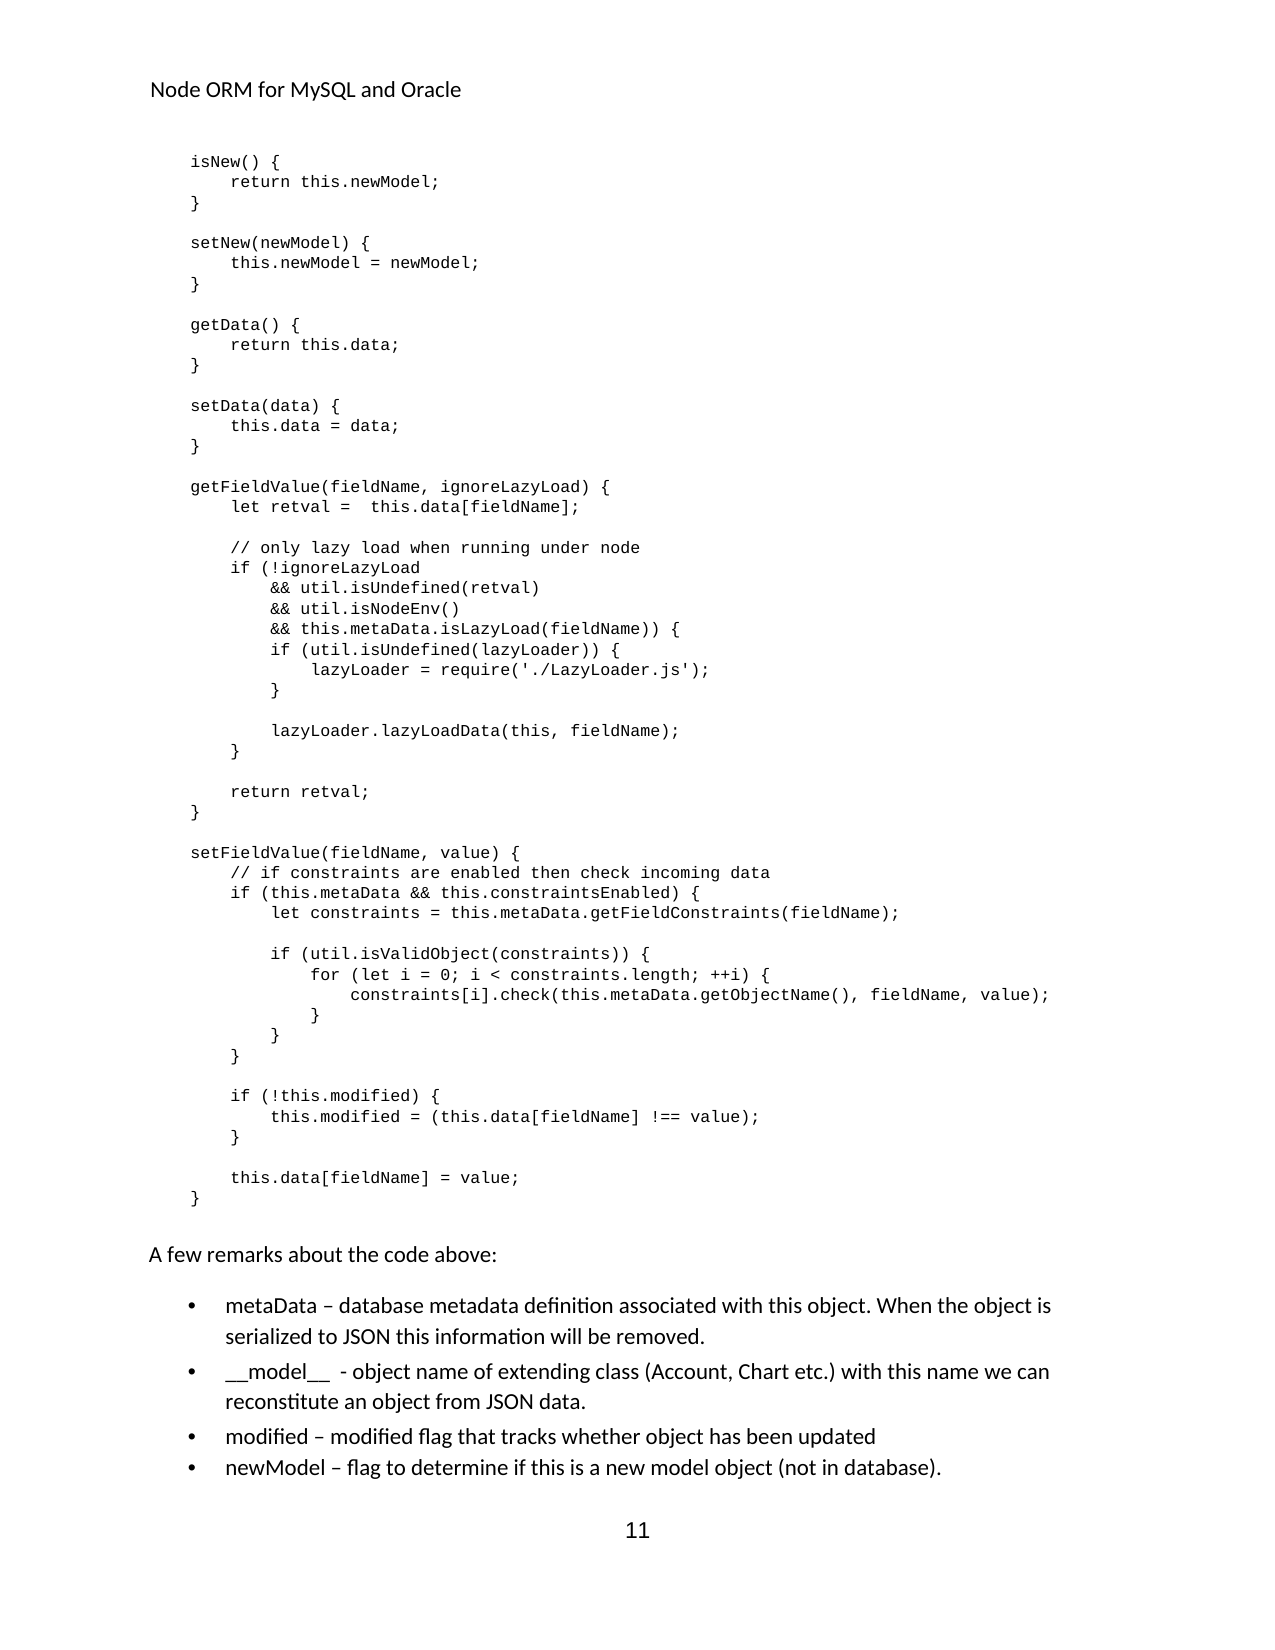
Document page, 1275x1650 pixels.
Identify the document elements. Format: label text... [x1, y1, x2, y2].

list modified – modified flag that tracks whether object has been updated [188, 1422, 1132, 1450]
text } [150, 194, 1143, 213]
text } [150, 803, 1143, 822]
text return this.newModel; [150, 174, 1143, 193]
text } [150, 682, 1143, 701]
text this.data[fieldName] = value; [150, 1169, 1143, 1188]
text return this.data; [150, 336, 1143, 355]
text } [150, 743, 1143, 761]
text this.data = data; [150, 418, 1143, 436]
text return retval; [150, 783, 1143, 802]
list newModel – flag to determine if this is a new model object (not in database). [188, 1453, 1132, 1481]
text if (util.isValidObject(constraints)) { [150, 946, 1143, 964]
list metaData – database metadata definition associated with this object. When the object is serialized to JSON this information will be removed. [188, 1292, 1132, 1350]
text } [150, 1027, 1143, 1046]
text // if constraints are enabled then check incoming data [150, 864, 1143, 883]
text A few remarks about the code above: [148, 1240, 1132, 1268]
text if (util.isUndefined(lazyLoader)) { [150, 641, 1143, 660]
text setNew(newModel) { [150, 235, 1143, 254]
text && util.isUndefined(retval) [150, 580, 1143, 599]
text if (!this.modified) { [150, 1088, 1143, 1107]
text if (this.metaData && this.constraintsEnabled) { [150, 885, 1143, 904]
text } [150, 275, 1143, 294]
text let retval = this.data[fieldName]; [150, 499, 1143, 518]
text } [150, 1128, 1143, 1147]
list __model__ - object name of extending class (Account, Chart etc.) with this name we can reconstitute an object from JSON data. [188, 1357, 1132, 1416]
text constraints[i].check(this.metaData.getObjectName(), fieldName, value); [150, 986, 1143, 1005]
text } [150, 357, 1143, 376]
text } [150, 1047, 1143, 1066]
text setFieldValue(fieldName, value) { [150, 844, 1143, 863]
text lazyLoader = require('./LazyLoader.js'); [150, 661, 1143, 680]
text && this.metaData.isLazyLoad(fieldName)) { [150, 621, 1143, 639]
text setData(data) { [150, 397, 1143, 416]
text this.newModel = newModel; [150, 255, 1143, 274]
text for (let i = 0; i < constraints.length; ++i) { [150, 966, 1143, 985]
text if (!ignoreLazyLoad [150, 560, 1143, 579]
text && util.isNodeEnv() [150, 600, 1143, 619]
text } [150, 1189, 1143, 1208]
text this.modified = (this.data[fieldName] !== value); [150, 1108, 1143, 1127]
text } [150, 1007, 1143, 1026]
text } [150, 438, 1143, 457]
text lazyLoader.lazyLoadData(this, fieldName); [150, 722, 1143, 741]
text isNew() { [150, 153, 1143, 172]
text getData() { [150, 316, 1143, 335]
text let constraints = this.metaData.getFieldConstraints(fieldName); [150, 905, 1143, 924]
text getFieldValue(fieldName, ignoreLazyLoad) { [150, 478, 1143, 497]
text // only lazy load when running under node [150, 539, 1143, 558]
